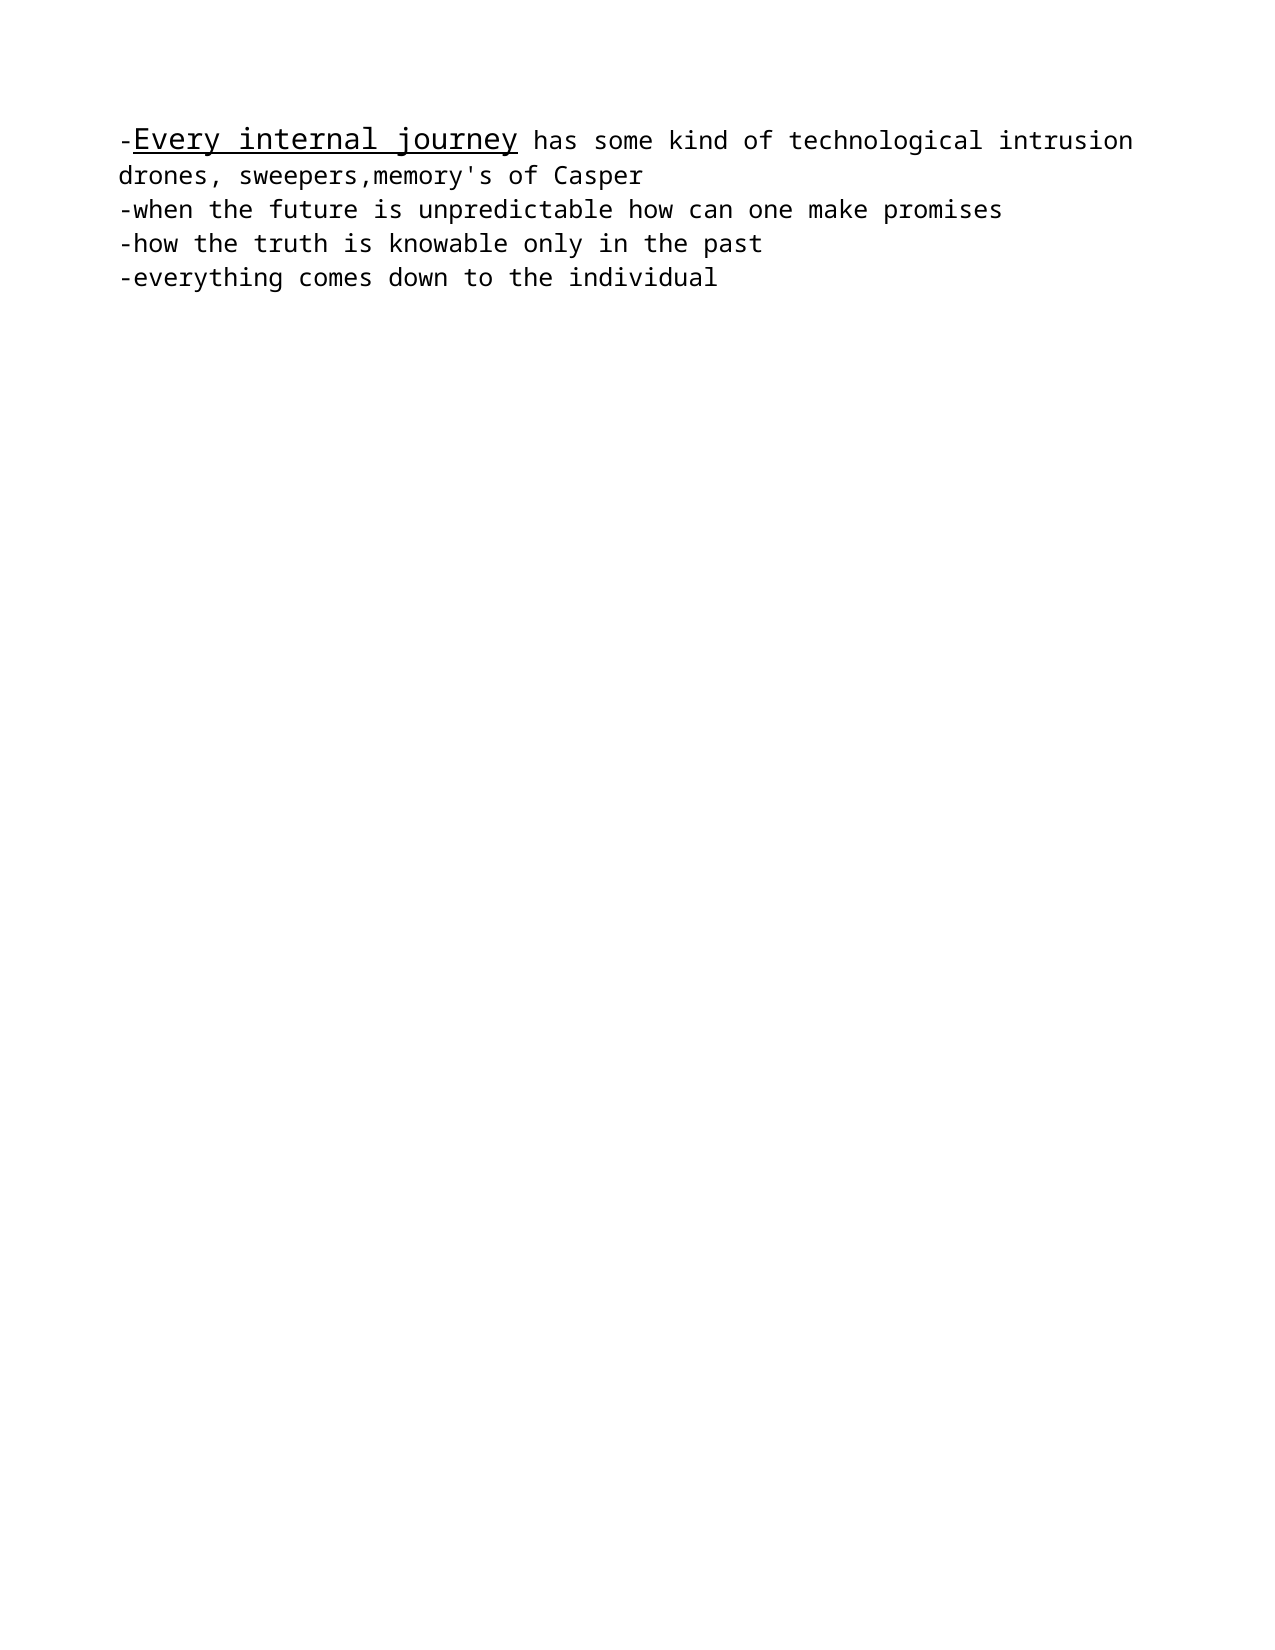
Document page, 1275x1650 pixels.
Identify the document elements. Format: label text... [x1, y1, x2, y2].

text -when the future is unpredictable how can one make promises [118, 192, 1157, 226]
text drones, sweepers,memory's of Casper [118, 158, 1157, 192]
text -everything comes down to the individual [118, 260, 1157, 294]
text -how the truth is knowable only in the past [118, 226, 1157, 260]
text -Every internal journey has some kind of technological intrusion [118, 118, 1157, 158]
